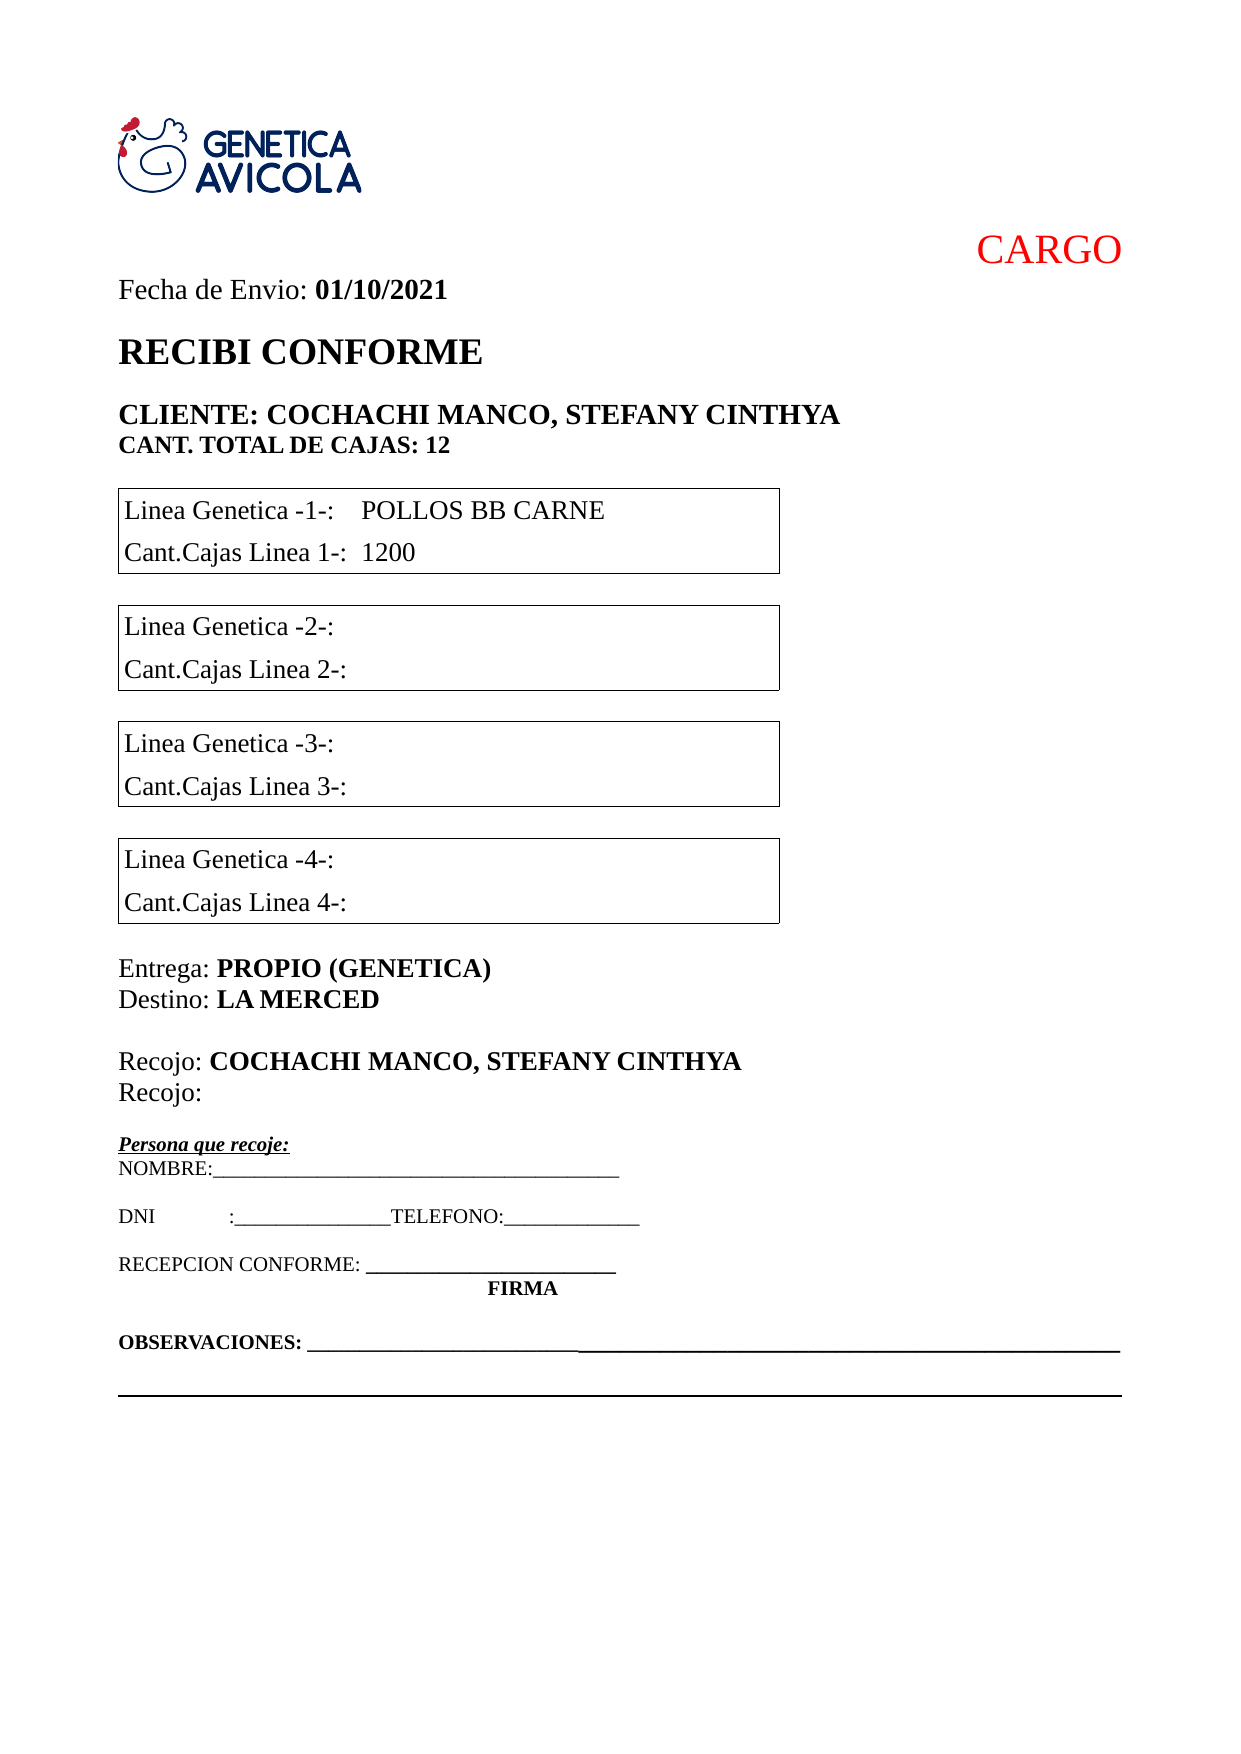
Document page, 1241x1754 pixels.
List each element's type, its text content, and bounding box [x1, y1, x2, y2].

text Entrega: PROPIO (GENETICA) [118, 952, 1122, 983]
table_header POLLOS BB CARNE [356, 489, 779, 531]
text FIRMA [118, 1276, 1122, 1300]
text CANT. TOTAL DE CAJAS: 12 [118, 431, 1122, 459]
table_cell [356, 839, 779, 880]
table_cell 1200 [356, 531, 779, 573]
text Fecha de Envio: 01/10/2021 [118, 272, 1122, 306]
table_cell [356, 691, 779, 721]
picture [117, 117, 362, 193]
table_cell [356, 647, 779, 690]
table_cell [356, 574, 779, 604]
table_cell Cant.Cajas Linea 2-: [119, 647, 356, 690]
text NOMBRE:_______________________________________ [118, 1156, 1122, 1180]
text RECIBI CONFORME [118, 330, 1122, 373]
text Recojo: COCHACHI MANCO, STEFANY CINTHYA [118, 1045, 1122, 1076]
table_cell [118, 691, 356, 721]
table_cell Linea Genetica -4-: [119, 839, 356, 880]
table_cell Linea Genetica -3-: [119, 722, 356, 764]
text Destino: LA MERCED [118, 983, 1122, 1014]
text CLIENTE: COCHACHI MANCO, STEFANY CINTHYA [118, 397, 1122, 431]
text OBSERVACIONES: __________________________________________________________________ [118, 1324, 1122, 1355]
table_cell [118, 807, 356, 838]
text Persona que recoje: [118, 1132, 1122, 1156]
text RECEPCION CONFORME: ________________________ [118, 1252, 1122, 1276]
text CARGO [118, 224, 1122, 272]
table_cell [356, 764, 779, 806]
table_cell [356, 807, 779, 838]
table_cell [356, 880, 779, 923]
text Recojo: [118, 1076, 1122, 1108]
table_cell [356, 606, 779, 647]
table_cell [356, 722, 779, 764]
table_header Linea Genetica -1-: [119, 489, 356, 531]
text DNI :_______________TELEFONO:_____________ [118, 1204, 1122, 1228]
table_cell Linea Genetica -2-: [119, 606, 356, 647]
table_cell Cant.Cajas Linea 1-: [119, 531, 356, 573]
table_cell Cant.Cajas Linea 3-: [119, 764, 356, 806]
table_cell Cant.Cajas Linea 4-: [119, 880, 356, 923]
table_cell [118, 574, 356, 604]
